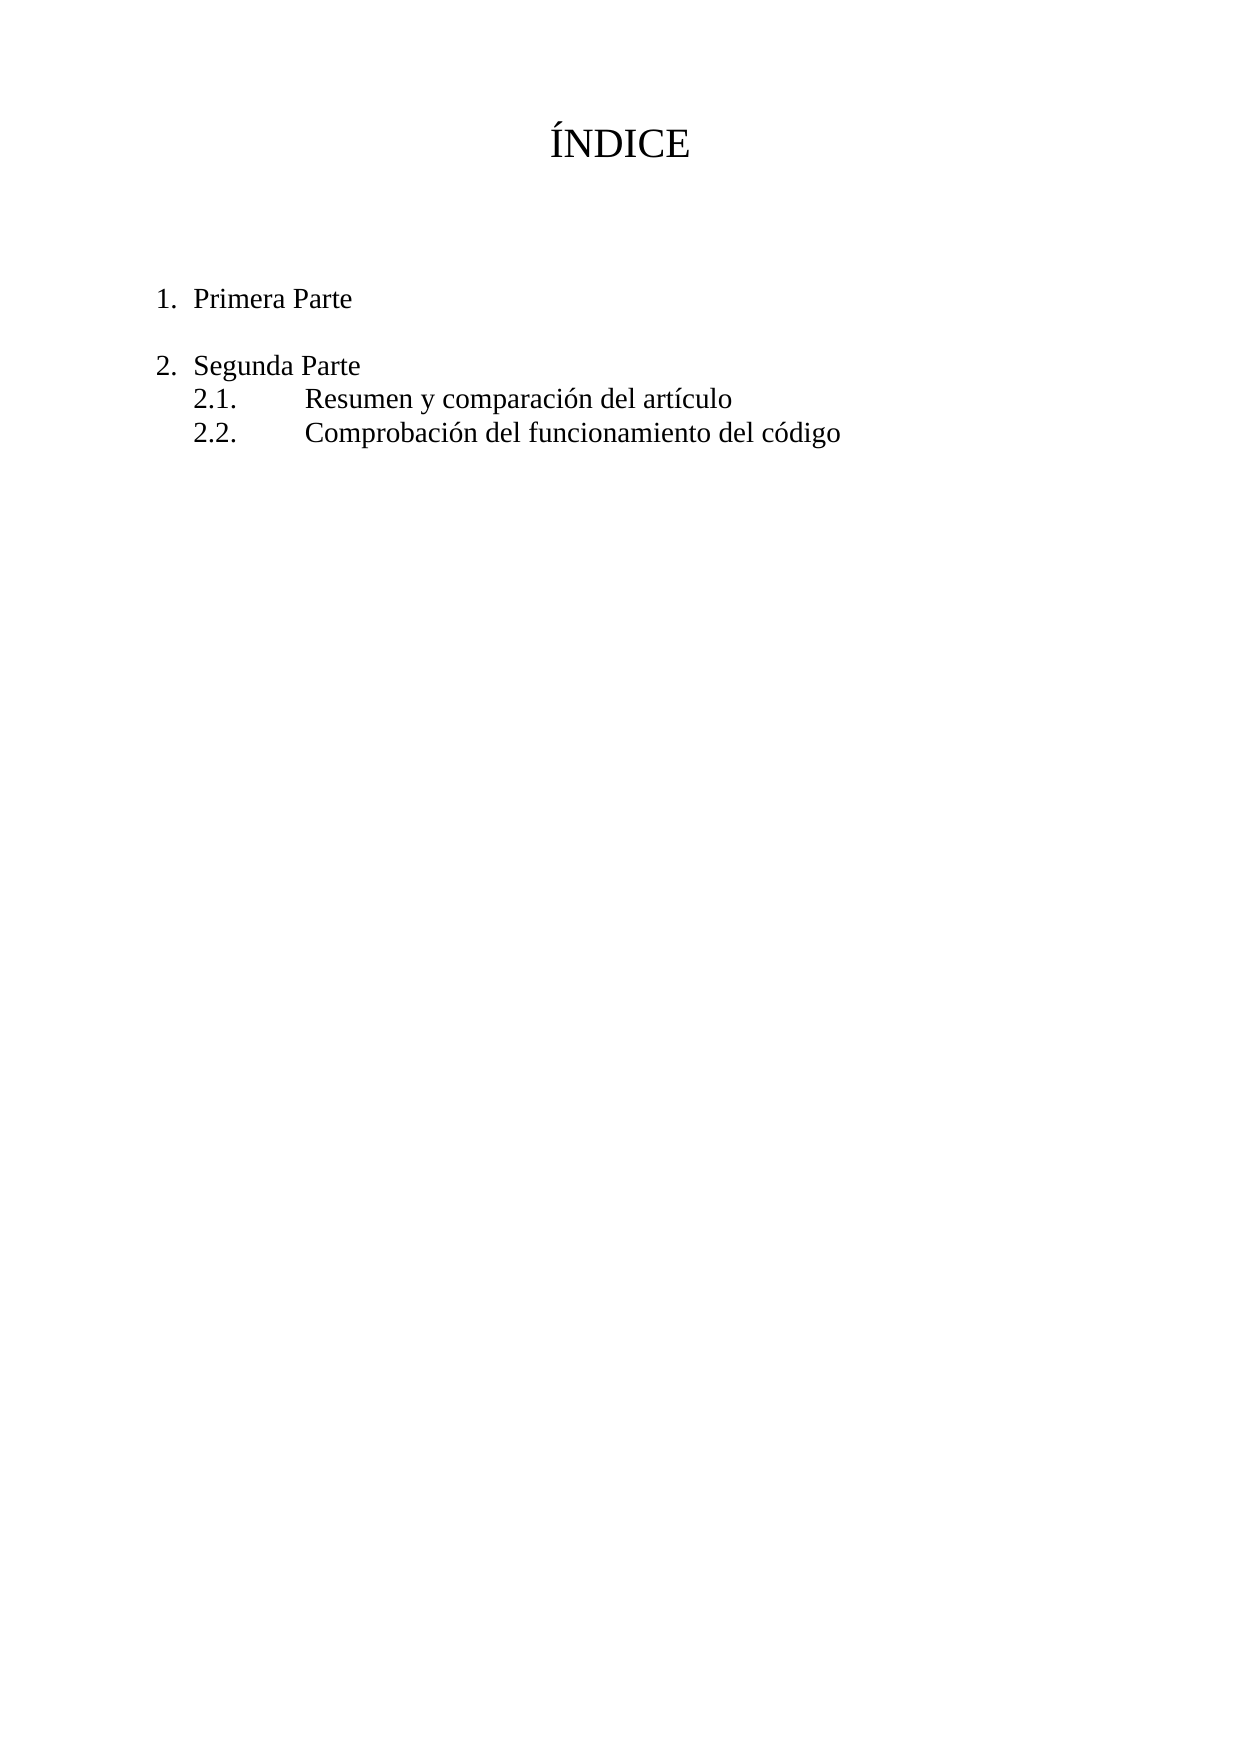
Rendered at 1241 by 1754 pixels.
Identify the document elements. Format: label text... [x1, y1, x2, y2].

list Primera Parte [156, 281, 1122, 314]
text ÍNDICE [118, 118, 1122, 166]
list Comprobación del funcionamiento del código [193, 415, 1122, 449]
list Segunda Parte [156, 348, 1122, 382]
list Resumen y comparación del artículo [193, 382, 1122, 415]
